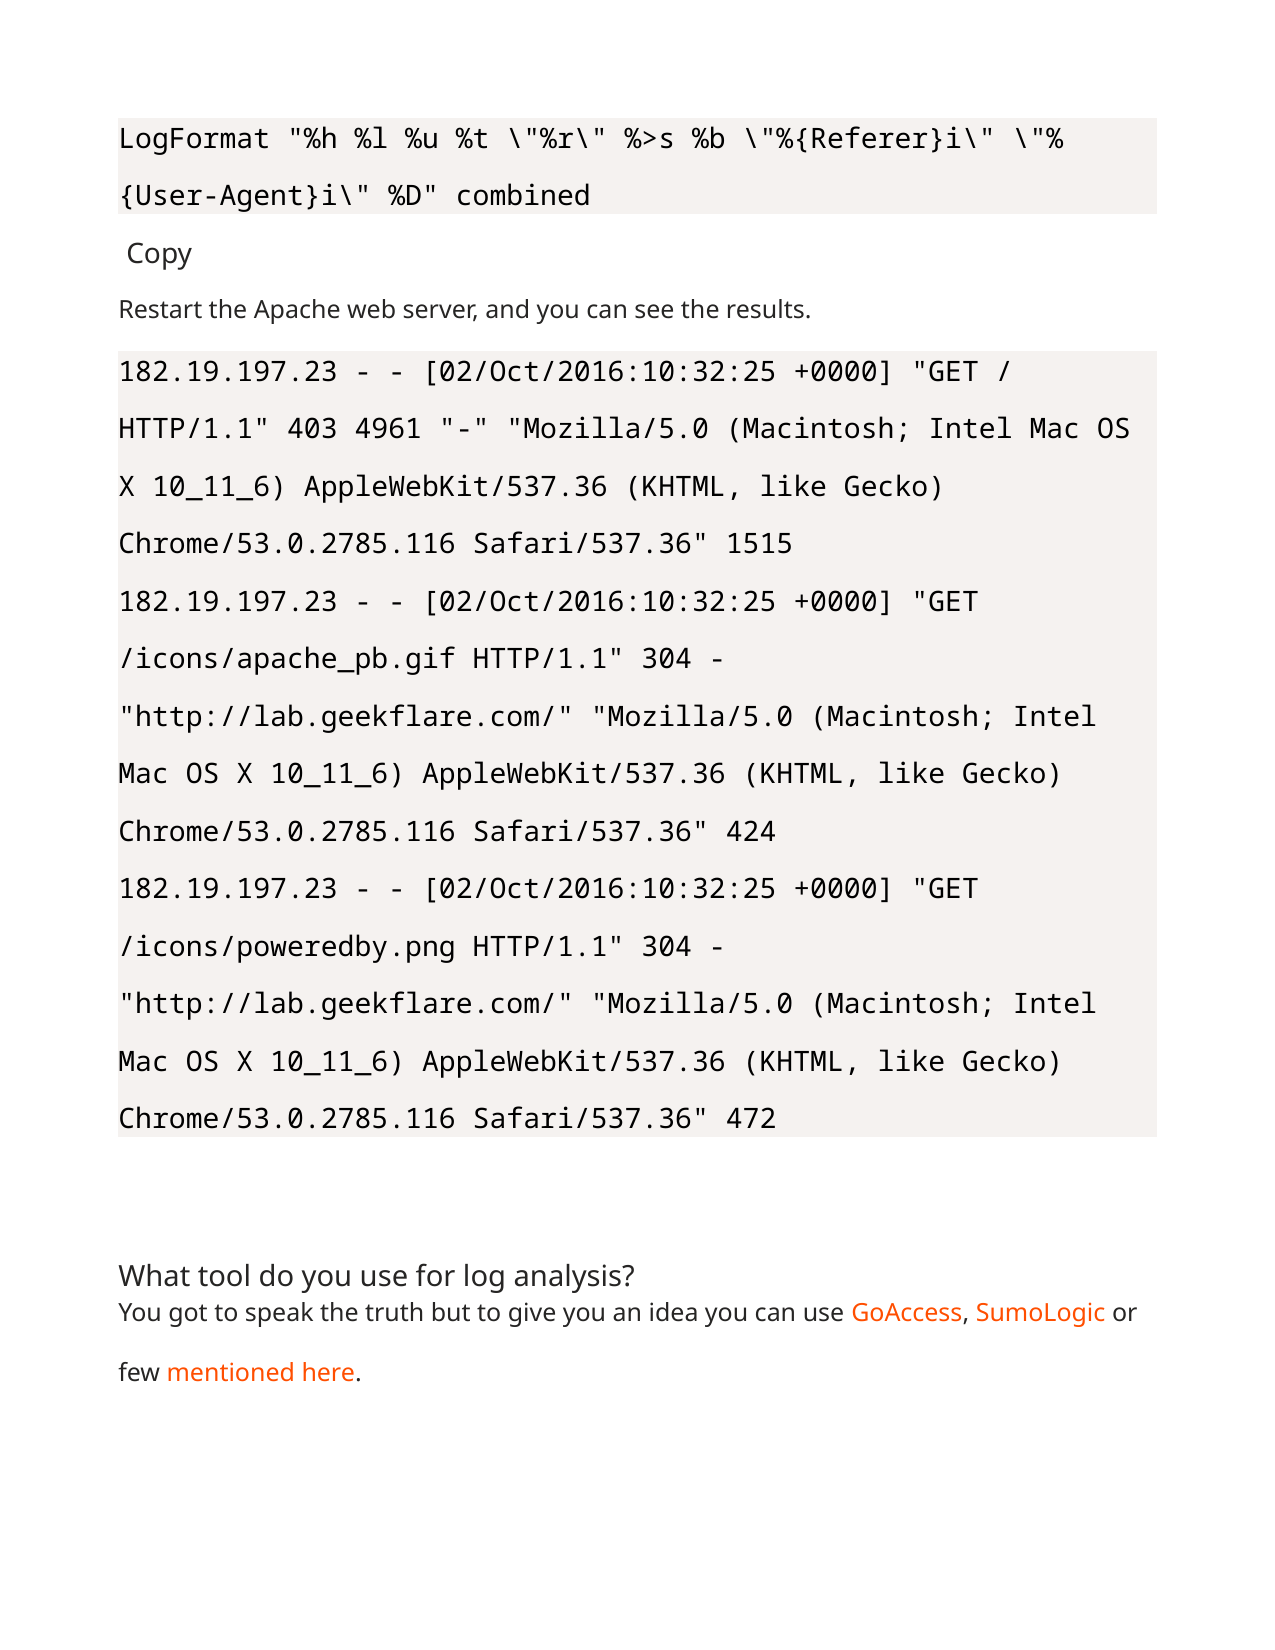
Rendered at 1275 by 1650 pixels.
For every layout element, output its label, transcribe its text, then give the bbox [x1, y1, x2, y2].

text You got to speak the truth but to give you an idea you can use GoAccess, SumoLogic or few mentioned here. [118, 1295, 1157, 1389]
subtitle What tool do you use for log analysis? [118, 1255, 1157, 1295]
text Copy [126, 233, 1157, 271]
text 182.19.197.23 - - [02/Oct/2016:10:32:25 +0000] "GET / HTTP/1.1" 403 4961 "-" "Mozilla/5.0 (Macintosh; Intel Mac OS X 10_11_6) AppleWebKit/537.36 (KHTML, like Gecko) Chrome/53.0.2785.116 Safari/537.36" 1515 [118, 351, 1157, 562]
text LogFormat "%h %l %u %t \"%r\" %>s %b \"%{Referer}i\" \"%{User-Agent}i\" %D" combined [118, 118, 1157, 214]
text 182.19.197.23 - - [02/Oct/2016:10:32:25 +0000] "GET /icons/apache_pb.gif HTTP/1.1" 304 - "http://lab.geekflare.com/" "Mozilla/5.0 (Macintosh; Intel Mac OS X 10_11_6) AppleWebKit/537.36 (KHTML, like Gecko) Chrome/53.0.2785.116 Safari/537.36" 424 [118, 581, 1157, 850]
text Restart the Apache web server, and you can see the results. [118, 292, 1157, 326]
text 182.19.197.23 - - [02/Oct/2016:10:32:25 +0000] "GET /icons/poweredby.png HTTP/1.1" 304 - "http://lab.geekflare.com/" "Mozilla/5.0 (Macintosh; Intel Mac OS X 10_11_6) AppleWebKit/537.36 (KHTML, like Gecko) Chrome/53.0.2785.116 Safari/537.36" 472 [118, 869, 1157, 1137]
